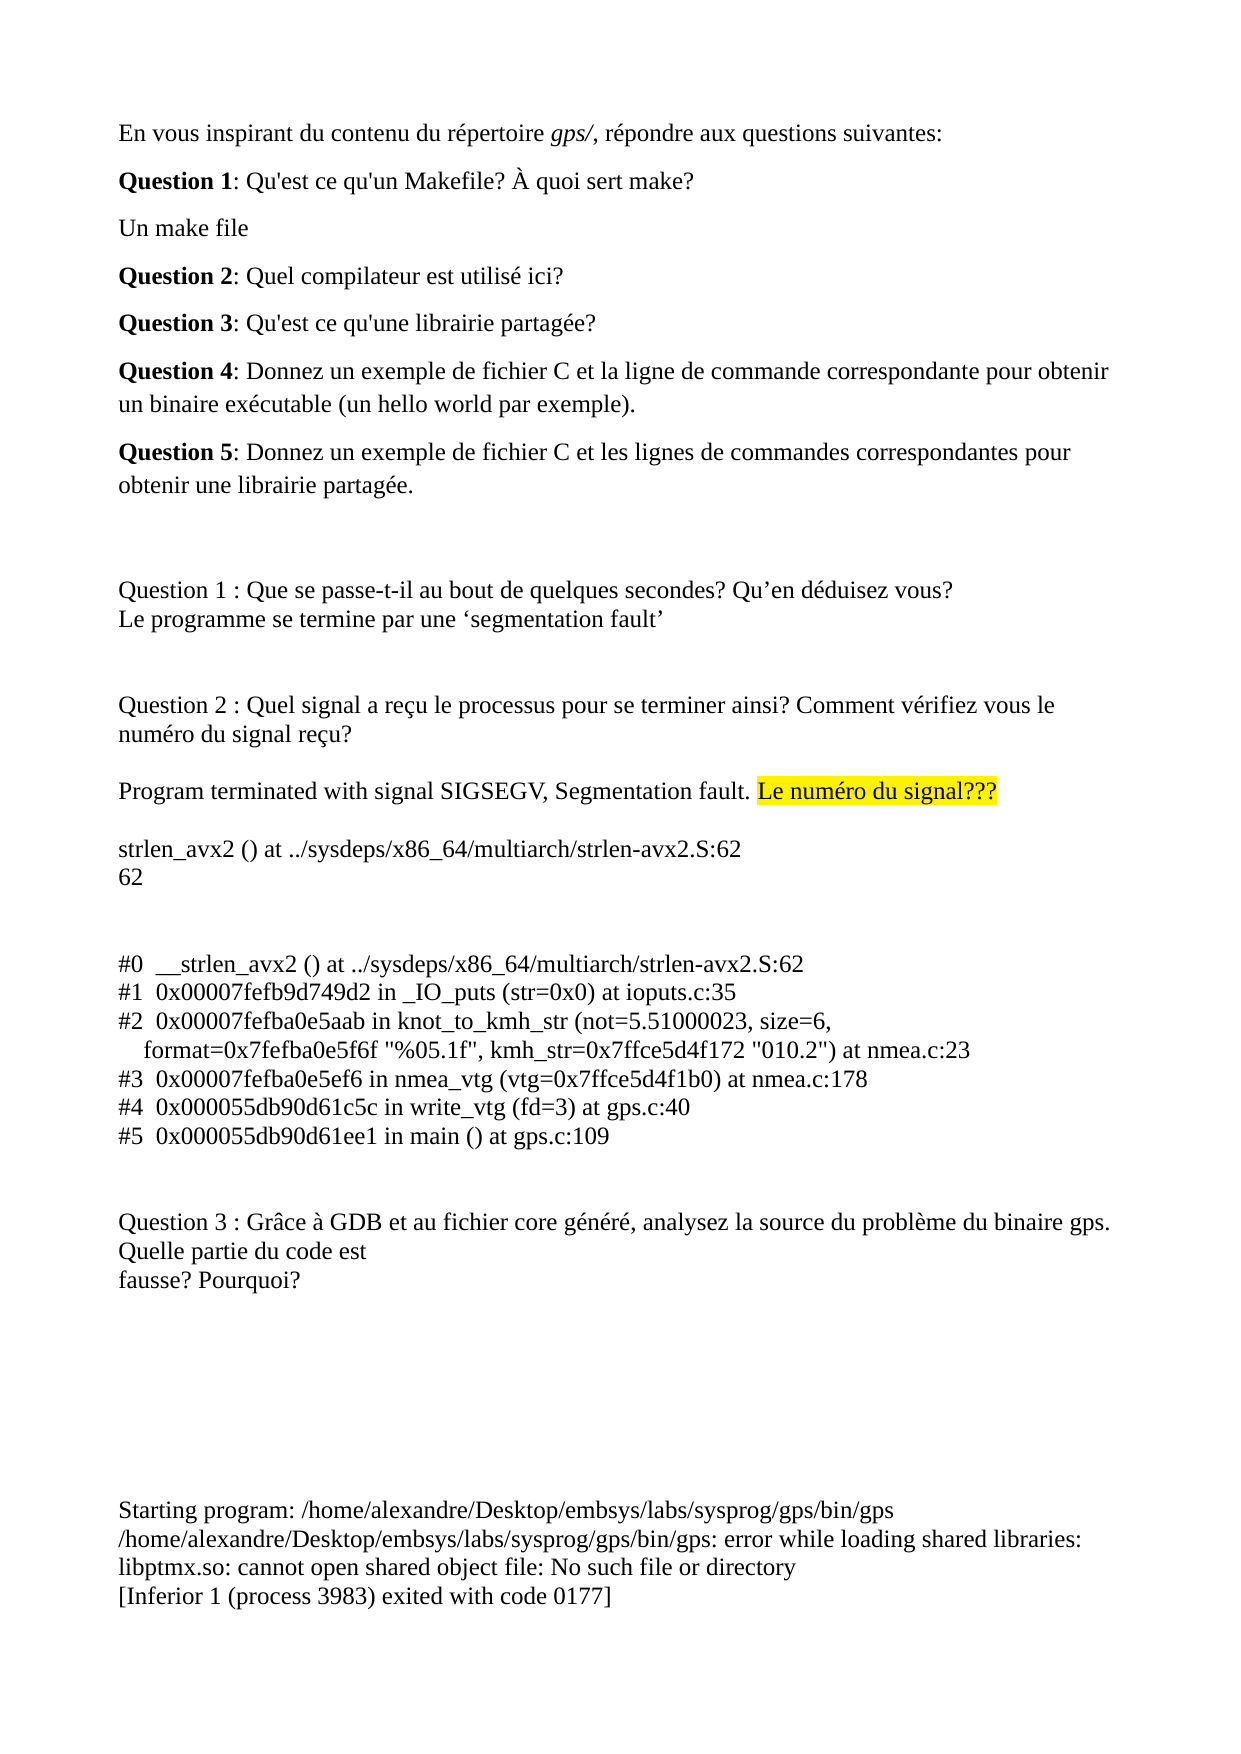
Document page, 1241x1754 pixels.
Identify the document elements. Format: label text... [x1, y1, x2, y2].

text Question 1: Qu'est ce qu'un Makefile? À quoi sert make? [118, 166, 1122, 194]
text Question 2: Quel compilateur est utilisé ici? [118, 261, 1122, 290]
text Question 3 : Grâce à GDB et au fichier core généré, analysez la source du problème du binaire gps. Quelle partie du code est [118, 1207, 1122, 1265]
text Question 5: Donnez un exemple de fichier C et les lignes de commandes correspondantes pour obtenir une librairie partagée. [118, 437, 1122, 498]
text Question 3: Qu'est ce qu'une librairie partagée? [118, 308, 1122, 337]
text fausse? Pourquoi? [118, 1265, 1122, 1294]
text 62 [118, 862, 1122, 891]
text #2 0x00007fefba0e5aab in knot_to_kmh_str (not=5.51000023, size=6, [118, 1006, 1122, 1035]
text Le programme se termine par une ‘segmentation fault’ [118, 604, 1122, 632]
text [Inferior 1 (process 3983) exited with code 0177] [118, 1581, 1122, 1610]
text Question 4: Donnez un exemple de fichier C et la ligne de commande correspondante pour obtenir un binaire exécutable (un hello world par exemple). [118, 356, 1122, 418]
text #3 0x00007fefba0e5ef6 in nmea_vtg (vtg=0x7ffce5d4f1b0) at nmea.c:178 [118, 1064, 1122, 1092]
text Program terminated with signal SIGSEGV, Segmentation fault. Le numéro du signal??? [118, 776, 1122, 805]
text #5 0x000055db90d61ee1 in main () at gps.c:109 [118, 1121, 1122, 1150]
text strlen_avx2 () at ../sysdeps/x86_64/multiarch/strlen-avx2.S:62 [118, 834, 1122, 862]
text Starting program: /home/alexandre/Desktop/embsys/labs/sysprog/gps/bin/gps [118, 1495, 1122, 1524]
text #0 __strlen_avx2 () at ../sysdeps/x86_64/multiarch/strlen-avx2.S:62 [118, 949, 1122, 977]
text #1 0x00007fefb9d749d2 in _IO_puts (str=0x0) at ioputs.c:35 [118, 977, 1122, 1006]
text /home/alexandre/Desktop/embsys/labs/sysprog/gps/bin/gps: error while loading shared libraries: libptmx.so: cannot open shared object file: No such file or directory [118, 1524, 1122, 1581]
text #4 0x000055db90d61c5c in write_vtg (fd=3) at gps.c:40 [118, 1092, 1122, 1121]
text En vous inspirant du contenu du répertoire gps/, répondre aux questions suivantes: [118, 118, 1122, 147]
text Question 1 : Que se passe-t-il au bout de quelques secondes? Qu’en déduisez vous? [118, 575, 1122, 604]
text format=0x7fefba0e5f6f "%05.1f", kmh_str=0x7ffce5d4f172 "010.2") at nmea.c:23 [118, 1035, 1122, 1064]
text Question 2 : Quel signal a reçu le processus pour se terminer ainsi? Comment vérifiez vous le numéro du signal reçu? [118, 690, 1122, 747]
text Un make file [118, 213, 1122, 242]
